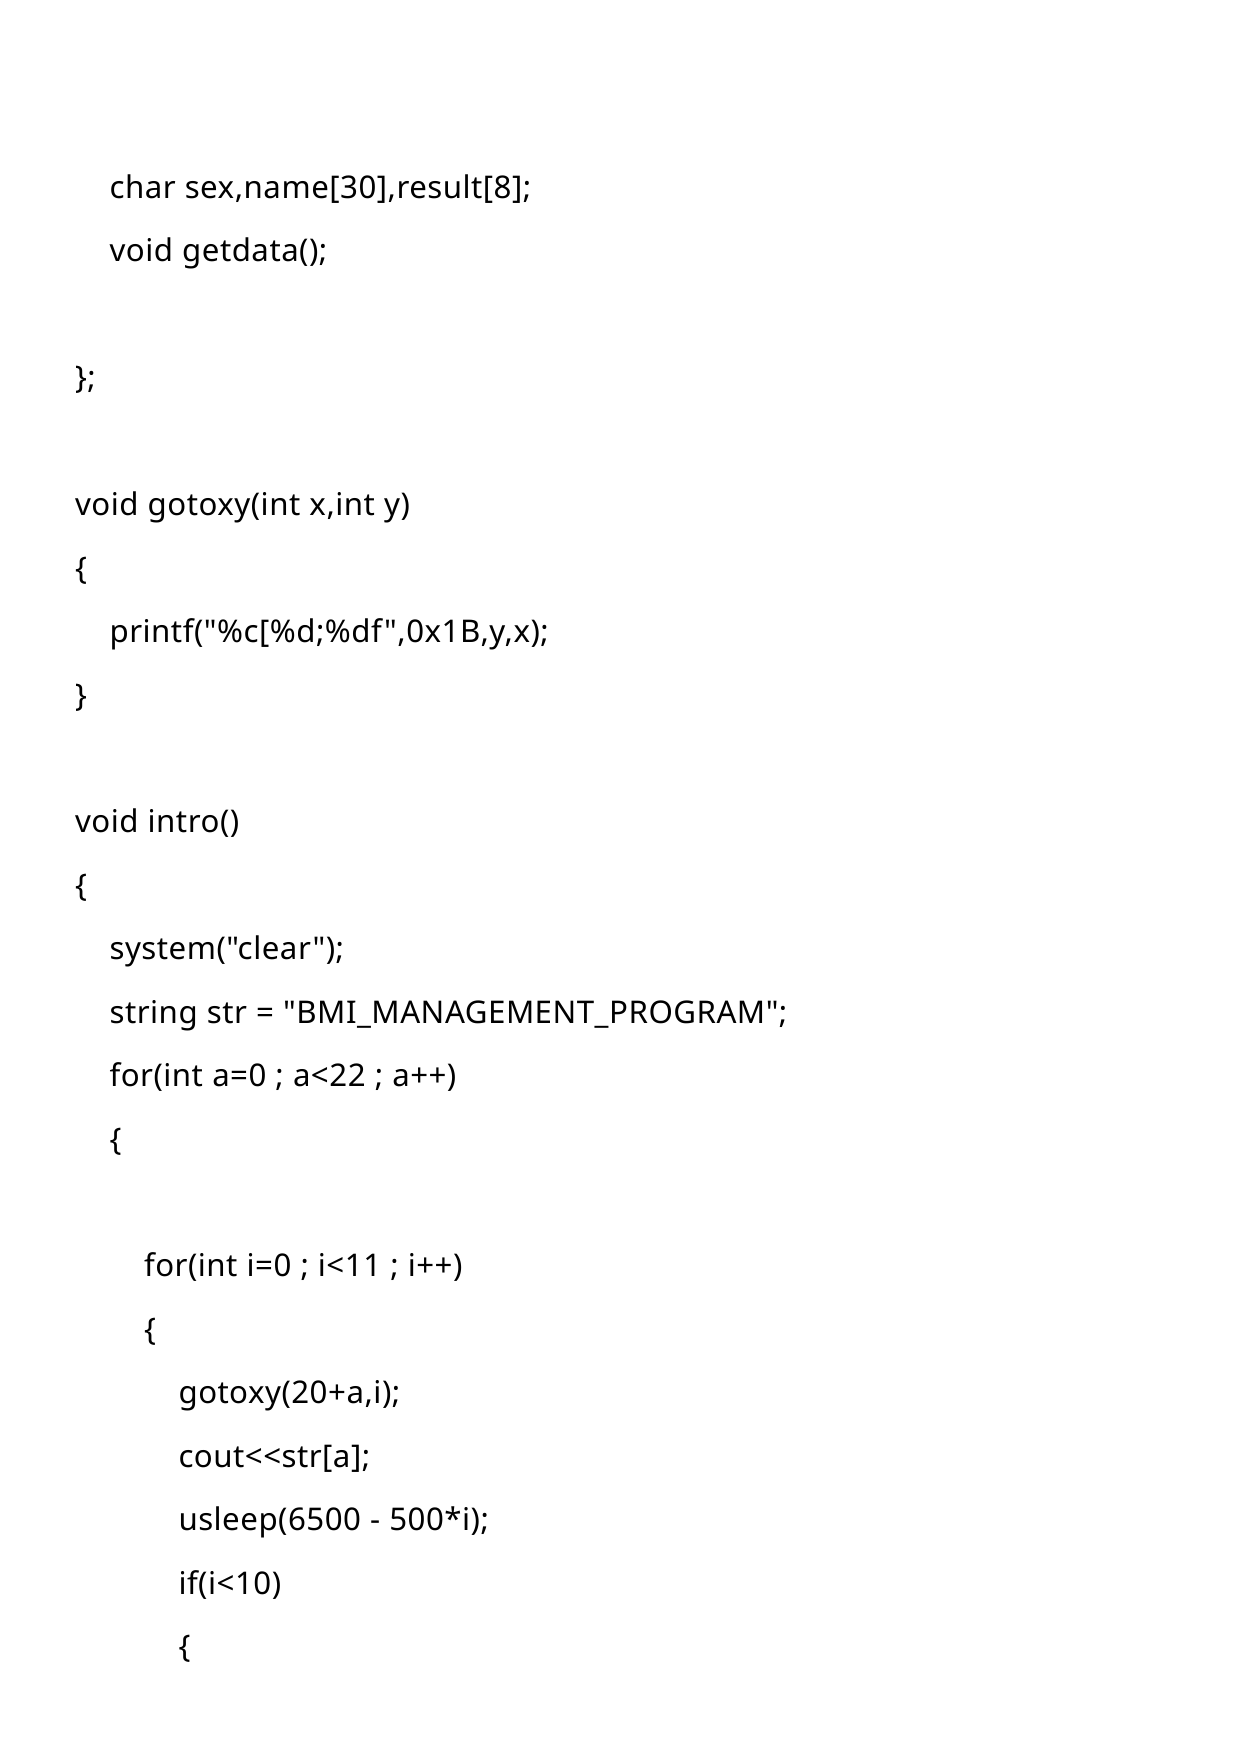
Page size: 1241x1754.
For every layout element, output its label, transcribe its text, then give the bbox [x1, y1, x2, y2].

text system("clear"); [75, 926, 1165, 969]
text for(int i=0 ; i<11 ; i++) [75, 1243, 1165, 1286]
text if(i<10) [75, 1561, 1165, 1603]
text cout<<str[a]; [75, 1434, 1165, 1476]
text void intro() [75, 799, 1165, 842]
text char sex,name[30],result[8]; [75, 165, 1165, 208]
text } [75, 672, 1165, 715]
text for(int a=0 ; a<22 ; a++) [75, 1053, 1165, 1096]
text printf("%c[%d;%df",0x1B,y,x); [75, 609, 1165, 652]
text { [75, 1307, 1165, 1349]
text }; [75, 355, 1165, 398]
text usleep(6500 - 500*i); [75, 1497, 1165, 1540]
text void gotoxy(int x,int y) [75, 482, 1165, 525]
text { [75, 1117, 1165, 1159]
text string str = "BMI_MANAGEMENT_PROGRAM"; [75, 990, 1165, 1032]
text { [75, 546, 1165, 588]
text gotoxy(20+a,i); [75, 1370, 1165, 1413]
text { [75, 1624, 1165, 1667]
text { [75, 863, 1165, 905]
text void getdata(); [75, 228, 1165, 271]
